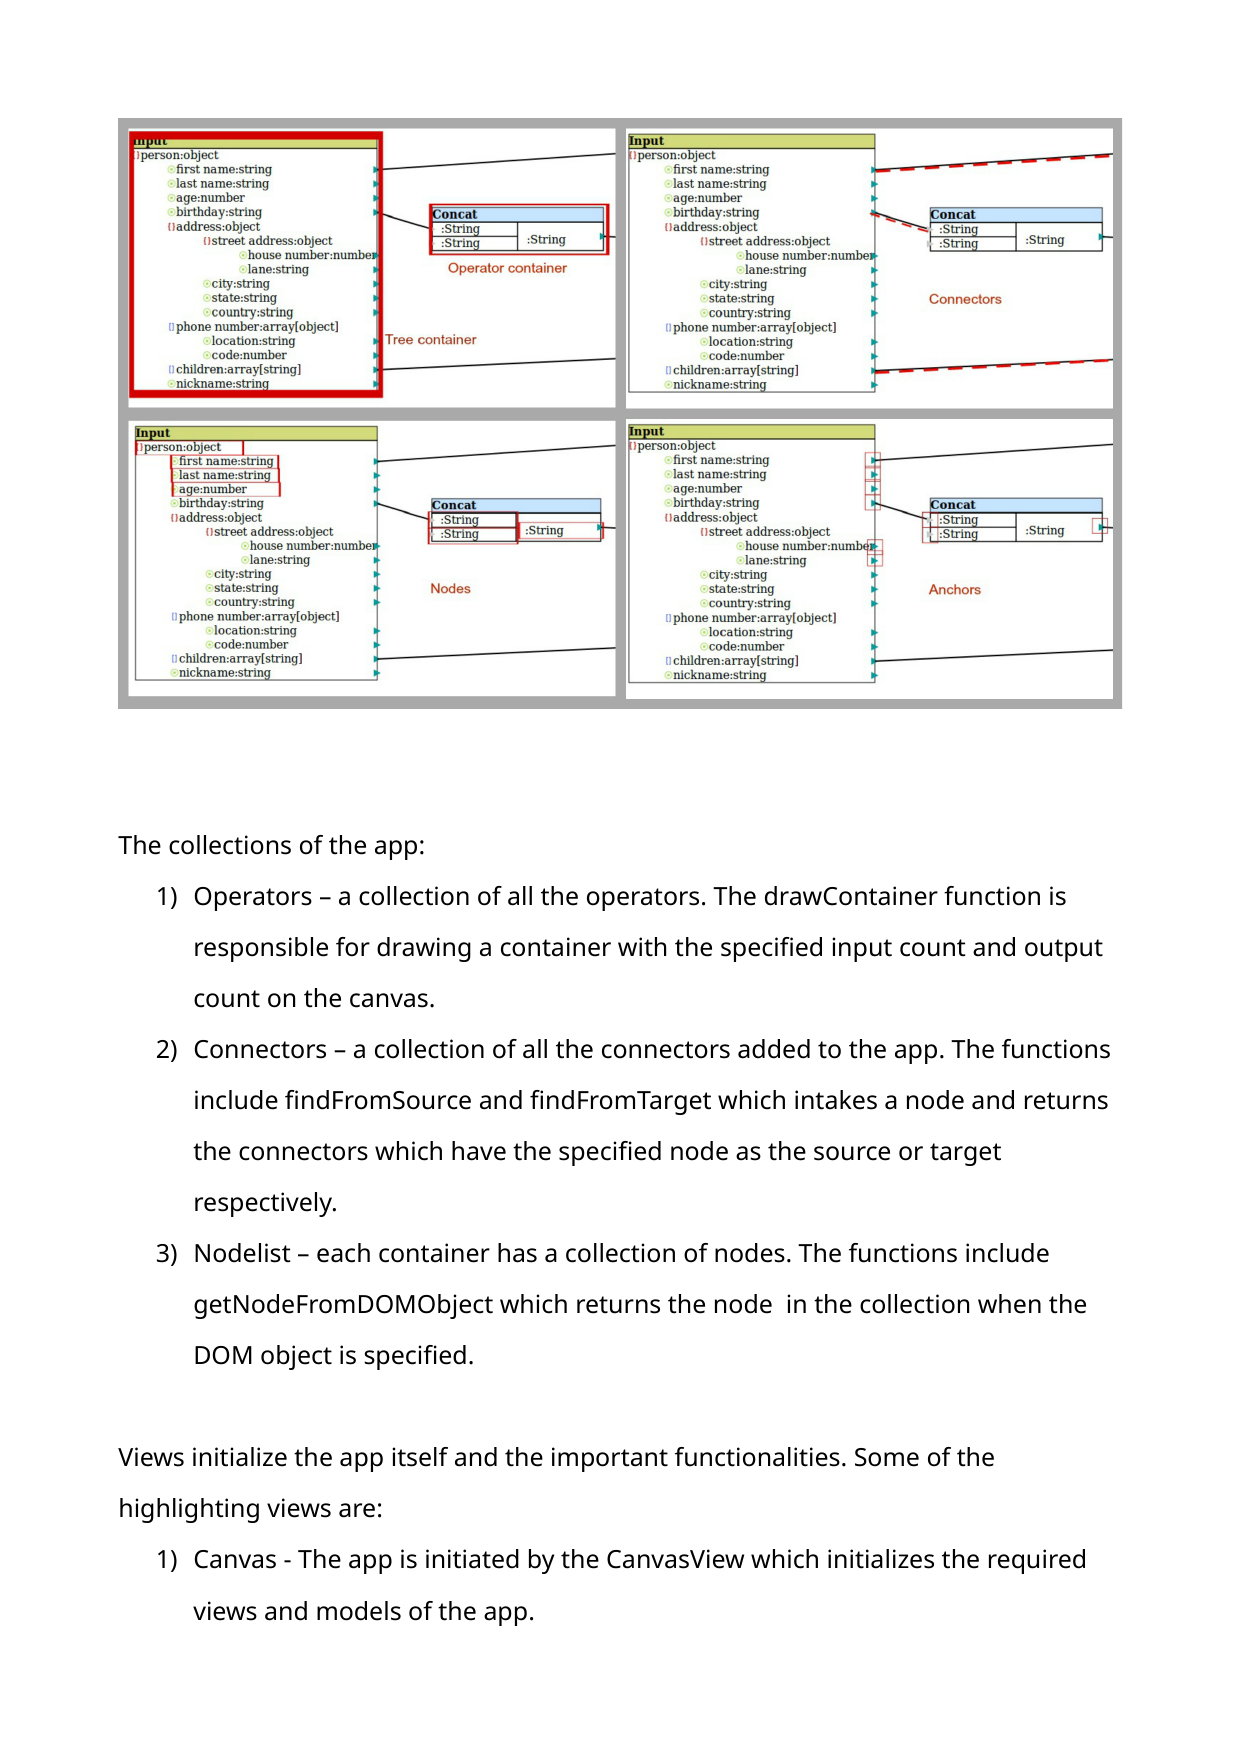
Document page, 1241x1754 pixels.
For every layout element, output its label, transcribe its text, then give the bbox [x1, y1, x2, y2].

list Operators – a collection of all the operators. The drawContainer function is responsible for drawing a container with the specified input count and output count on the canvas. [156, 878, 1122, 1015]
picture [118, 118, 1123, 709]
text The collections of the app: [118, 827, 1122, 862]
list Canvas - The app is initiated by the CanvasView which initializes the required views and models of the app. [156, 1542, 1122, 1627]
list Connectors – a collection of all the connectors added to the app. The functions include findFromSource and findFromTarget which intakes a node and returns the connectors which have the specified node as the source or target respectively. [156, 1032, 1122, 1219]
list Nodelist – each container has a collection of nodes. The functions include getNodeFromDOMObject which returns the node in the collection when the DOM object is specified. [156, 1236, 1122, 1372]
text Views initialize the app itself and the important functionalities. Some of the highlighting views are: [118, 1440, 1122, 1525]
